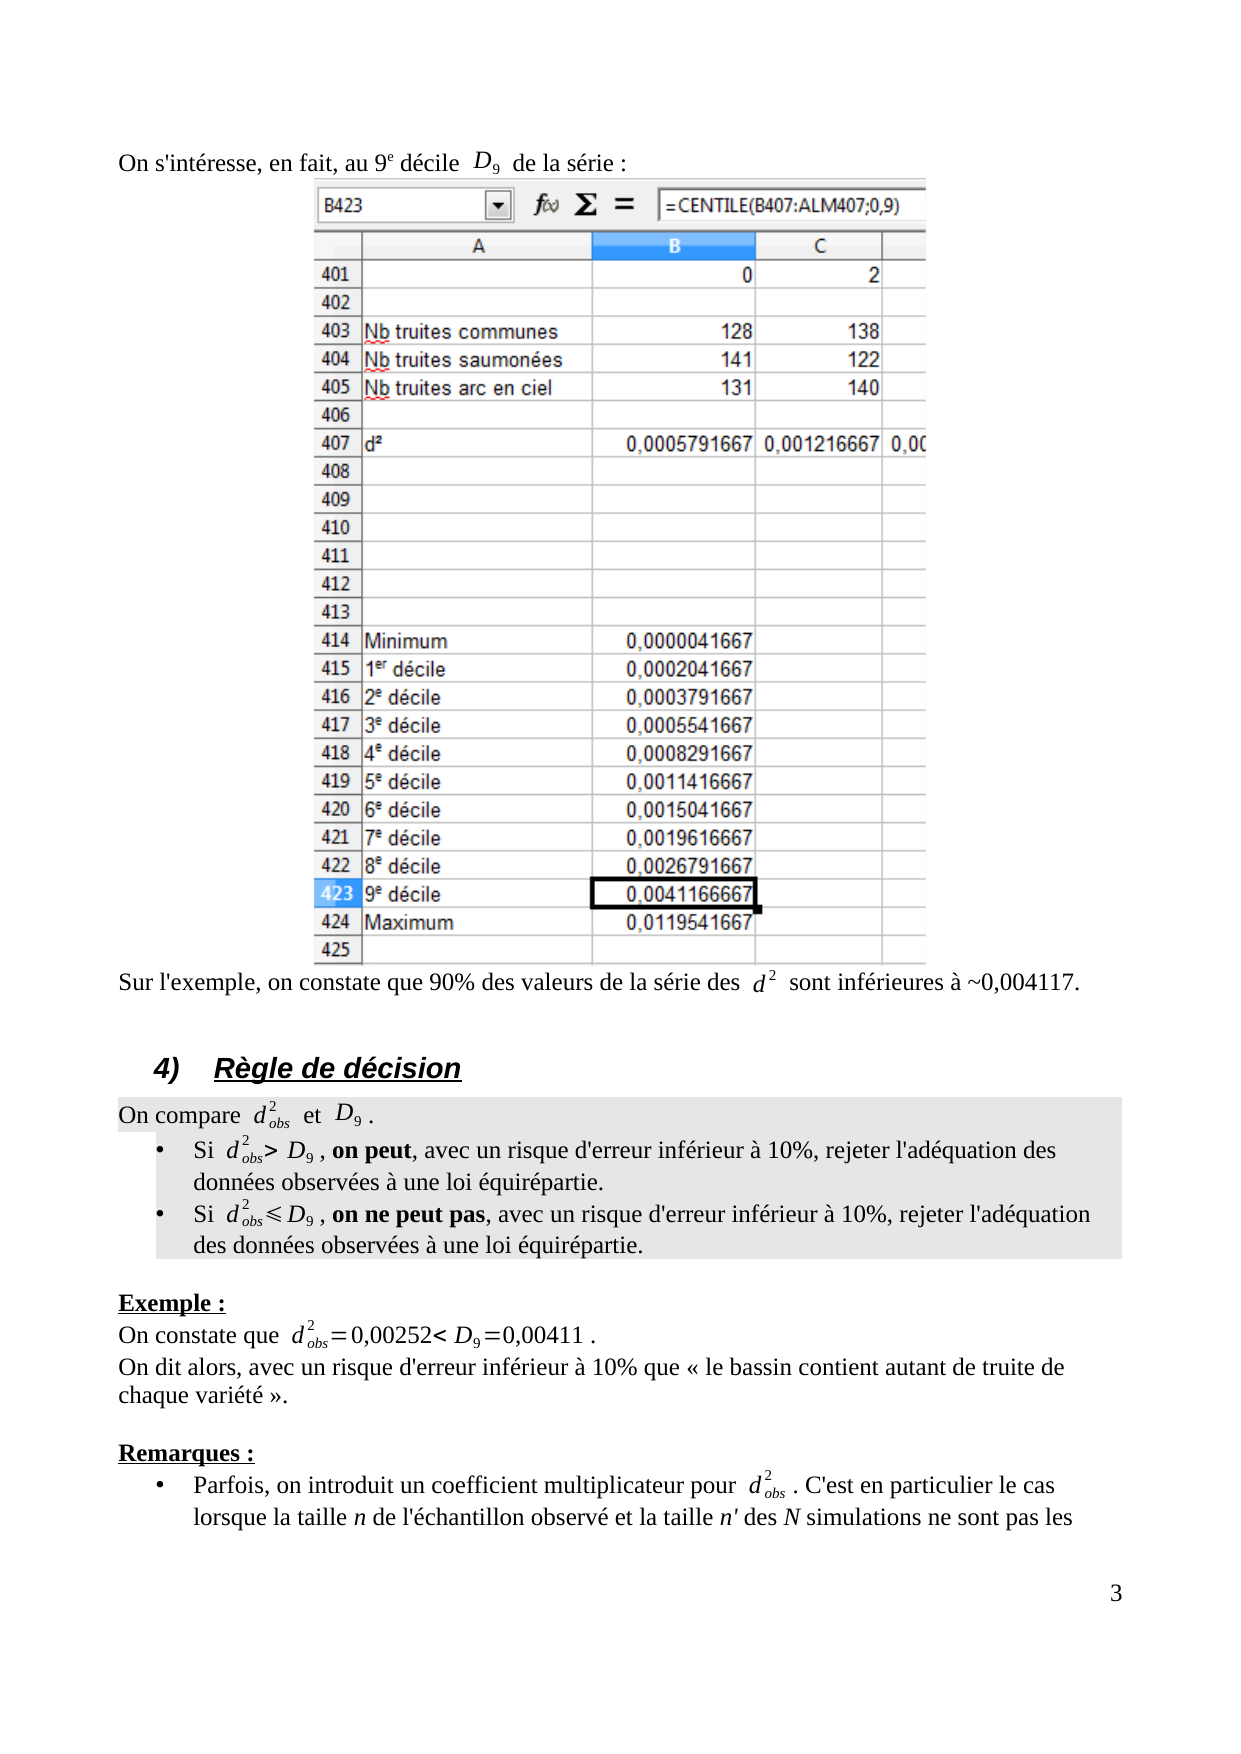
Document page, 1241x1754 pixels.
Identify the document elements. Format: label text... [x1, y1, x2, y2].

text Sur l'exemple, on constate que 90% des valeurs de la série des sont inférieures à ~0,004117. [118, 178, 1122, 997]
list Si , on peut, avec un risque d'erreur inférieur à 10%, rejeter l'adéquation des données observées à une loi équirépartie. [156, 1132, 1122, 1196]
subtitle Règle de décision [153, 1051, 1122, 1084]
list Si , on ne peut pas, avec un risque d'erreur inférieur à 10%, rejeter l'adéquation des données observées à une loi équirépartie. [156, 1196, 1122, 1259]
text Exemple : [118, 1288, 1122, 1317]
text On constate que . [118, 1317, 1122, 1352]
text On compare et . [118, 1097, 1122, 1132]
picture [313, 178, 927, 966]
text Remarques : [118, 1438, 1122, 1467]
list Parfois, on introduit un coefficient multiplicateur pour . C'est en particulier le cas lorsque la taille n de l'échantillon observé et la taille n' des N simulations ne sont pas les [156, 1467, 1122, 1531]
text On s'intéresse, en fait, au 9e décile de la série : [118, 147, 1122, 178]
text On dit alors, avec un risque d'erreur inférieur à 10% que « le bassin contient autant de truite de chaque variété ». [118, 1352, 1122, 1409]
